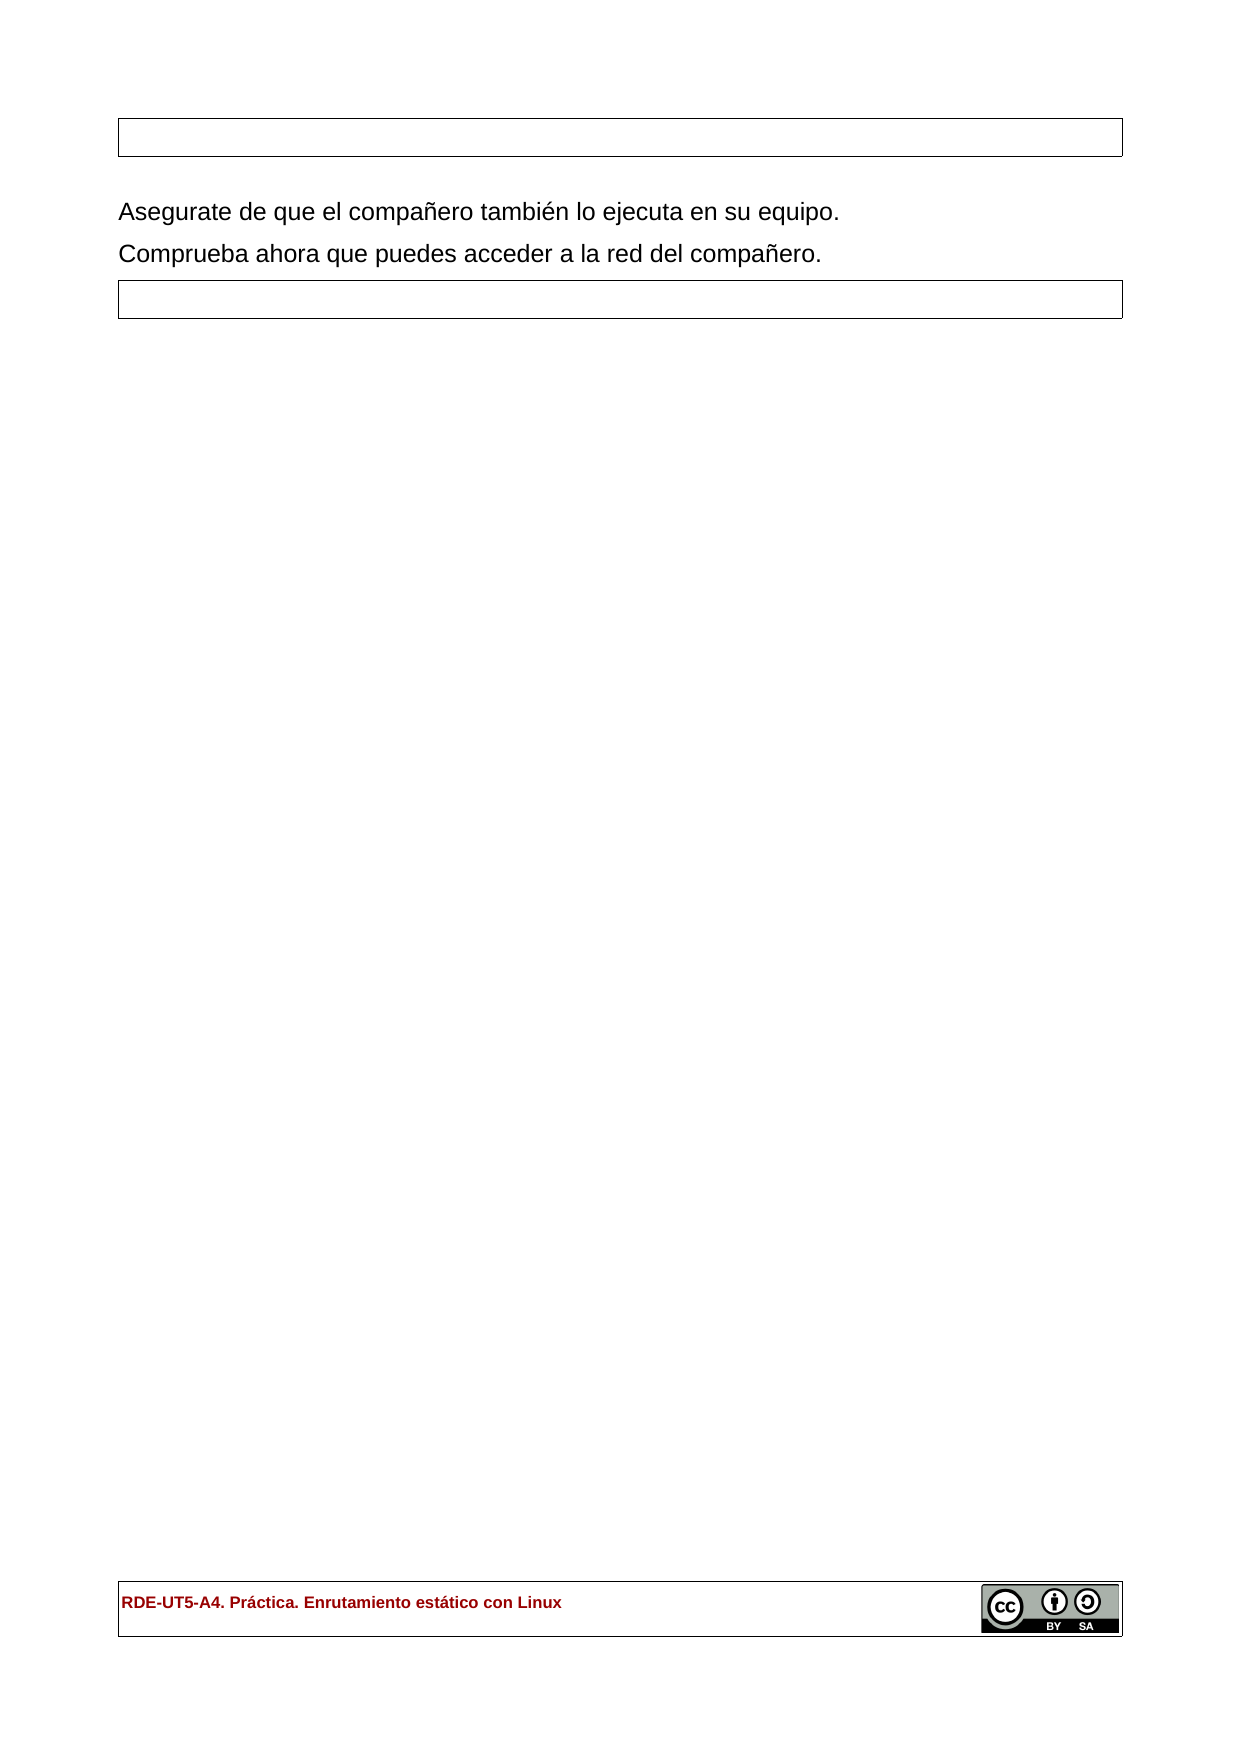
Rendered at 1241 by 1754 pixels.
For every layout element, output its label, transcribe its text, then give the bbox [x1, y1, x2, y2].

picture [981, 1584, 1119, 1633]
text Asegurate de que el compañero también lo ejecuta en su equipo. [118, 197, 1122, 226]
table_header [119, 119, 1122, 156]
text Comprueba ahora que puedes acceder a la red del compañero. [118, 239, 1122, 267]
table_header [119, 281, 1122, 318]
